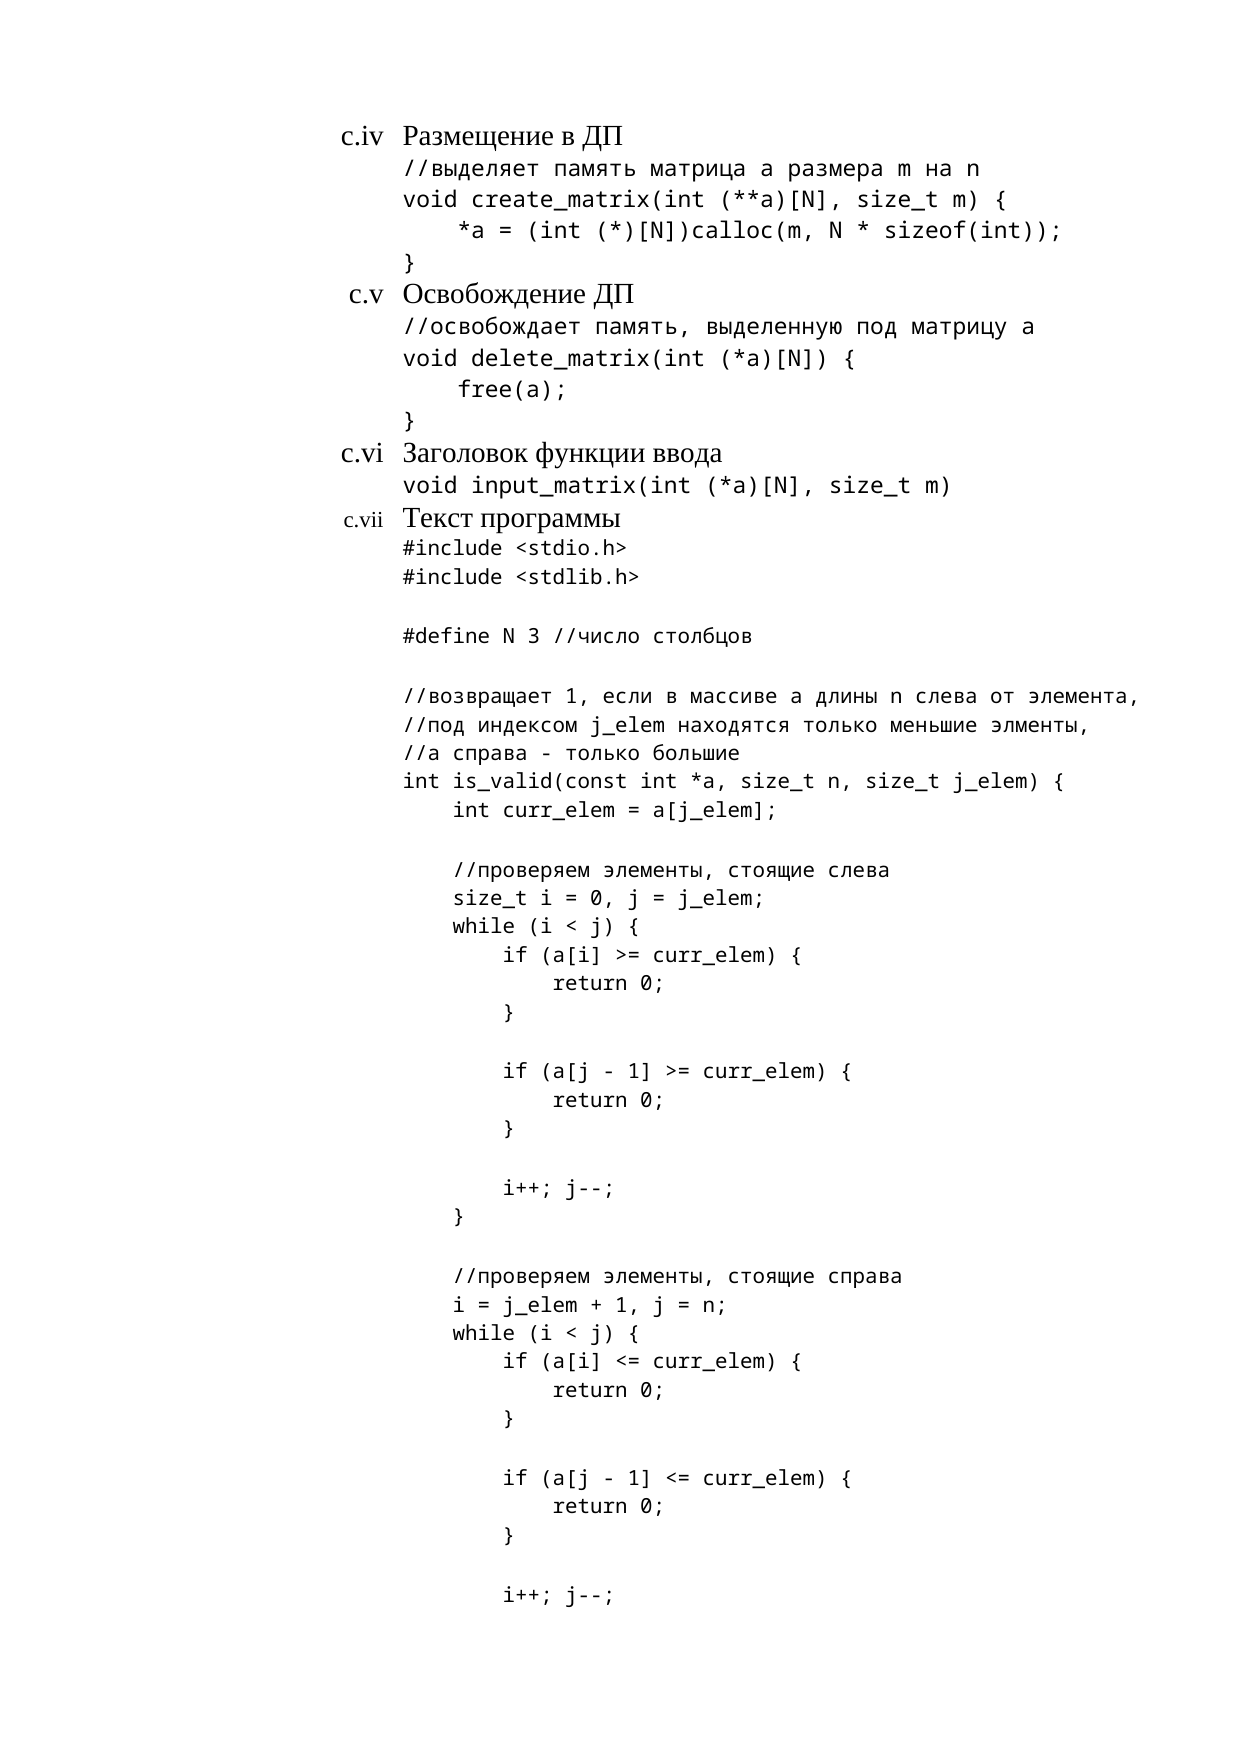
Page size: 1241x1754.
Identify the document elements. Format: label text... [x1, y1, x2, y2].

list Освобождение ДП [383, 277, 1152, 310]
list Текст программы #include <stdio.h> #include <stdlib.h> #define N 3 //число столбцов //возвращает 1, если в массиве а длины n слева от элемента, //под индексом j_elem находятся только меньшие элменты, //а справа - только большие int is_valid(const int *a, size_t n, size_t j_elem) { int curr_elem = a[j_elem]; //проверяем элементы, стоящие слева size_t i = 0, j = j_elem; while (i < j) { if (a[i] >= curr_elem) { return 0; } if (a[j - 1] >= curr_elem) { return 0; } i++; j--; } //проверяем элементы, стоящие справа i = j_elem + 1, j = n; while (i < j) { if (a[i] <= curr_elem) { return 0; } if (a[j - 1] <= curr_elem) { return 0; } i++; j--; [383, 500, 1152, 1608]
list Заголовок функции ввода [383, 435, 1152, 469]
list //освобождает память, выделенную под матрицу a void delete_matrix(int (*a)[N]) { free(a); } [383, 310, 1152, 435]
list Размещение в ДП [383, 118, 1152, 152]
list void input_matrix(int (*a)[N], size_t m) [383, 469, 1152, 500]
list //выделяет память матрица a размера m на n void create_matrix(int (**a)[N], size_t m) { *a = (int (*)[N])calloc(m, N * sizeof(int)); } [383, 152, 1152, 277]
